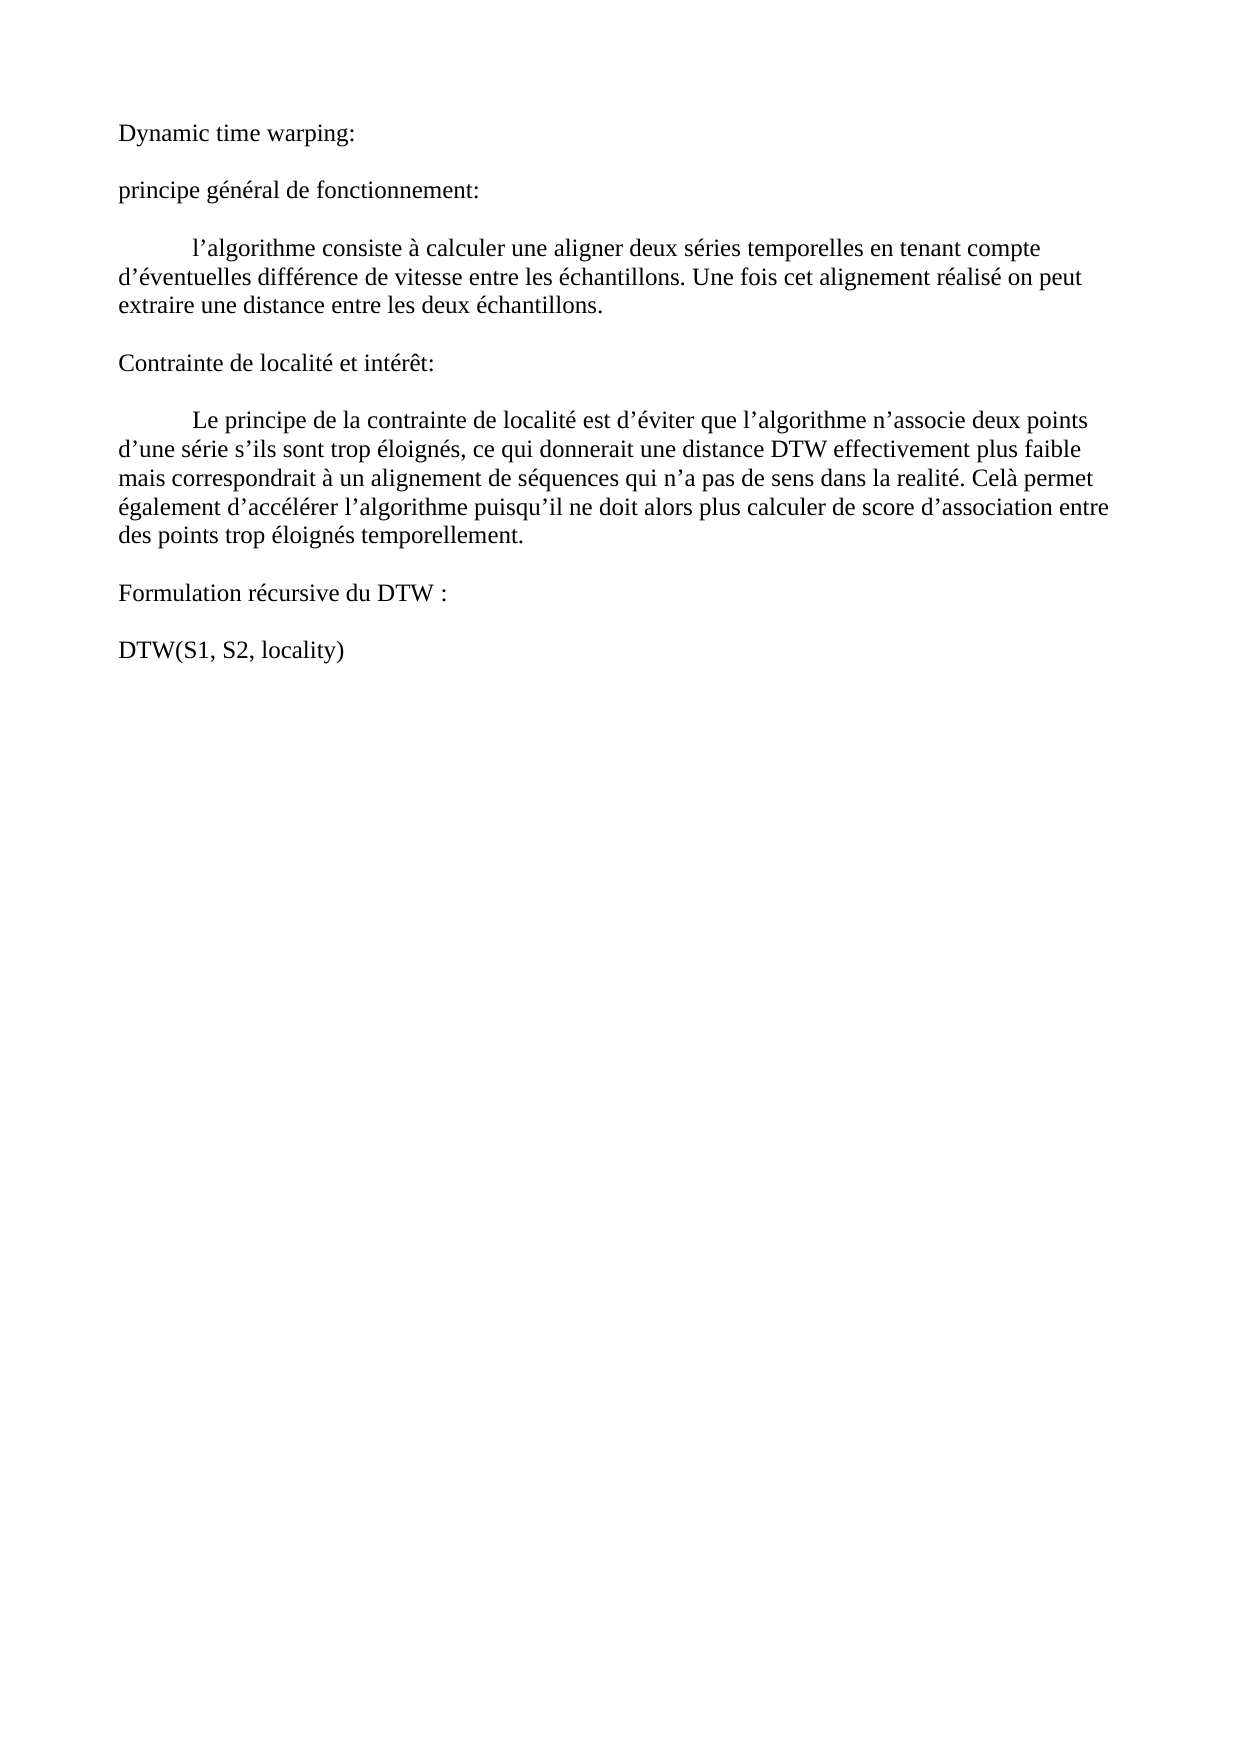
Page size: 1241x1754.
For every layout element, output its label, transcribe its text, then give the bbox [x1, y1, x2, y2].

text Dynamic time warping: [118, 118, 1122, 147]
text principe général de fonctionnement: [118, 176, 1122, 204]
text DTW(S1, S2, locality) [118, 636, 1122, 664]
text Contrainte de localité et intérêt: [118, 348, 1122, 377]
text Formulation récursive du DTW : [118, 578, 1122, 607]
text Le principe de la contrainte de localité est d’éviter que l’algorithme n’associe deux points d’une série s’ils sont trop éloignés, ce qui donnerait une distance DTW effectivement plus faible mais correspondrait à un alignement de séquences qui n’a pas de sens dans la realité. Celà permet également d’accélérer l’algorithme puisqu’il ne doit alors plus calculer de score d’association entre des points trop éloignés temporellement. [118, 406, 1122, 549]
text l’algorithme consiste à calculer une aligner deux séries temporelles en tenant compte d’éventuelles différence de vitesse entre les échantillons. Une fois cet alignement réalisé on peut extraire une distance entre les deux échantillons. [118, 233, 1122, 319]
